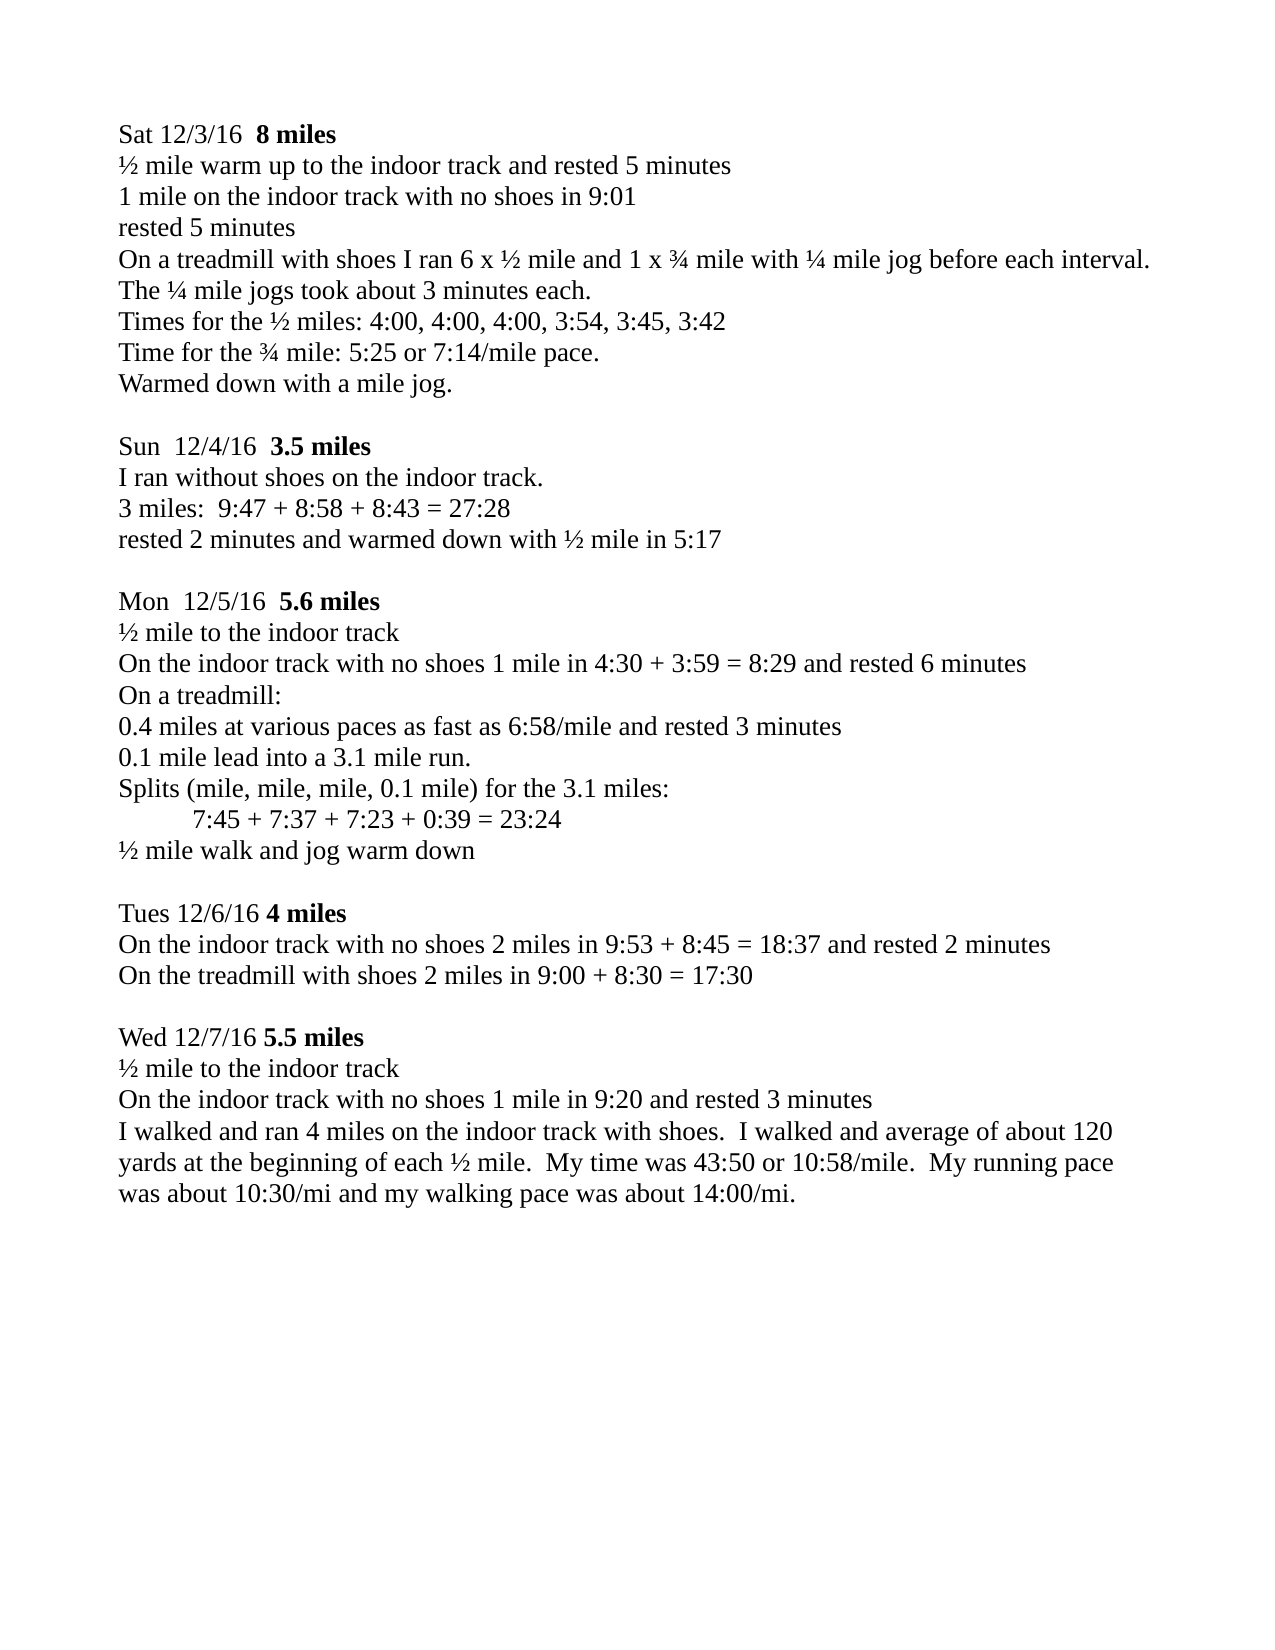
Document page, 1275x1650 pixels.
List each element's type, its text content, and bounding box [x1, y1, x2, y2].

text ½ mile to the indoor track [118, 616, 1157, 648]
text Time for the ¾ mile: 5:25 or 7:14/mile pace. [118, 336, 1157, 367]
text Splits (mile, mile, mile, 0.1 mile) for the 3.1 miles: [118, 772, 1157, 803]
text On a treadmill: [118, 679, 1157, 710]
text 7:45 + 7:37 + 7:23 + 0:39 = 23:24 [118, 803, 1157, 834]
text Sat 12/3/16 8 miles [118, 118, 1157, 149]
text ½ mile walk and jog warm down [118, 834, 1157, 866]
text Sun 12/4/16 3.5 miles [118, 429, 1157, 461]
text I ran without shoes on the indoor track. [118, 461, 1157, 492]
text On the indoor track with no shoes 1 mile in 9:20 and rested 3 minutes [118, 1084, 1157, 1115]
text I walked and ran 4 miles on the indoor track with shoes. I walked and average of about 120 yards at the beginning of each ½ mile. My time was 43:50 or 10:58/mile. My running pace was about 10:30/mi and my walking pace was about 14:00/mi. [118, 1115, 1157, 1208]
text The ¼ mile jogs took about 3 minutes each. [118, 274, 1157, 305]
text ½ mile to the indoor track [118, 1052, 1157, 1084]
text 0.4 miles at various paces as fast as 6:58/mile and rested 3 minutes [118, 710, 1157, 741]
text On the treadmill with shoes 2 miles in 9:00 + 8:30 = 17:30 [118, 959, 1157, 990]
text Mon 12/5/16 5.6 miles [118, 585, 1157, 616]
text Warmed down with a mile jog. [118, 367, 1157, 398]
text ½ mile warm up to the indoor track and rested 5 minutes [118, 149, 1157, 180]
text Wed 12/7/16 5.5 miles [118, 1021, 1157, 1052]
text rested 5 minutes [118, 212, 1157, 243]
text On the indoor track with no shoes 1 mile in 4:30 + 3:59 = 8:29 and rested 6 minutes [118, 648, 1157, 679]
text On the indoor track with no shoes 2 miles in 9:53 + 8:45 = 18:37 and rested 2 minutes [118, 928, 1157, 959]
text Tues 12/6/16 4 miles [118, 897, 1157, 928]
text 1 mile on the indoor track with no shoes in 9:01 [118, 180, 1157, 212]
text 3 miles: 9:47 + 8:58 + 8:43 = 27:28 [118, 492, 1157, 523]
text On a treadmill with shoes I ran 6 x ½ mile and 1 x ¾ mile with ¼ mile jog before each interval. [118, 243, 1157, 274]
text 0.1 mile lead into a 3.1 mile run. [118, 741, 1157, 772]
text Times for the ½ miles: 4:00, 4:00, 4:00, 3:54, 3:45, 3:42 [118, 305, 1157, 336]
text rested 2 minutes and warmed down with ½ mile in 5:17 [118, 523, 1157, 554]
